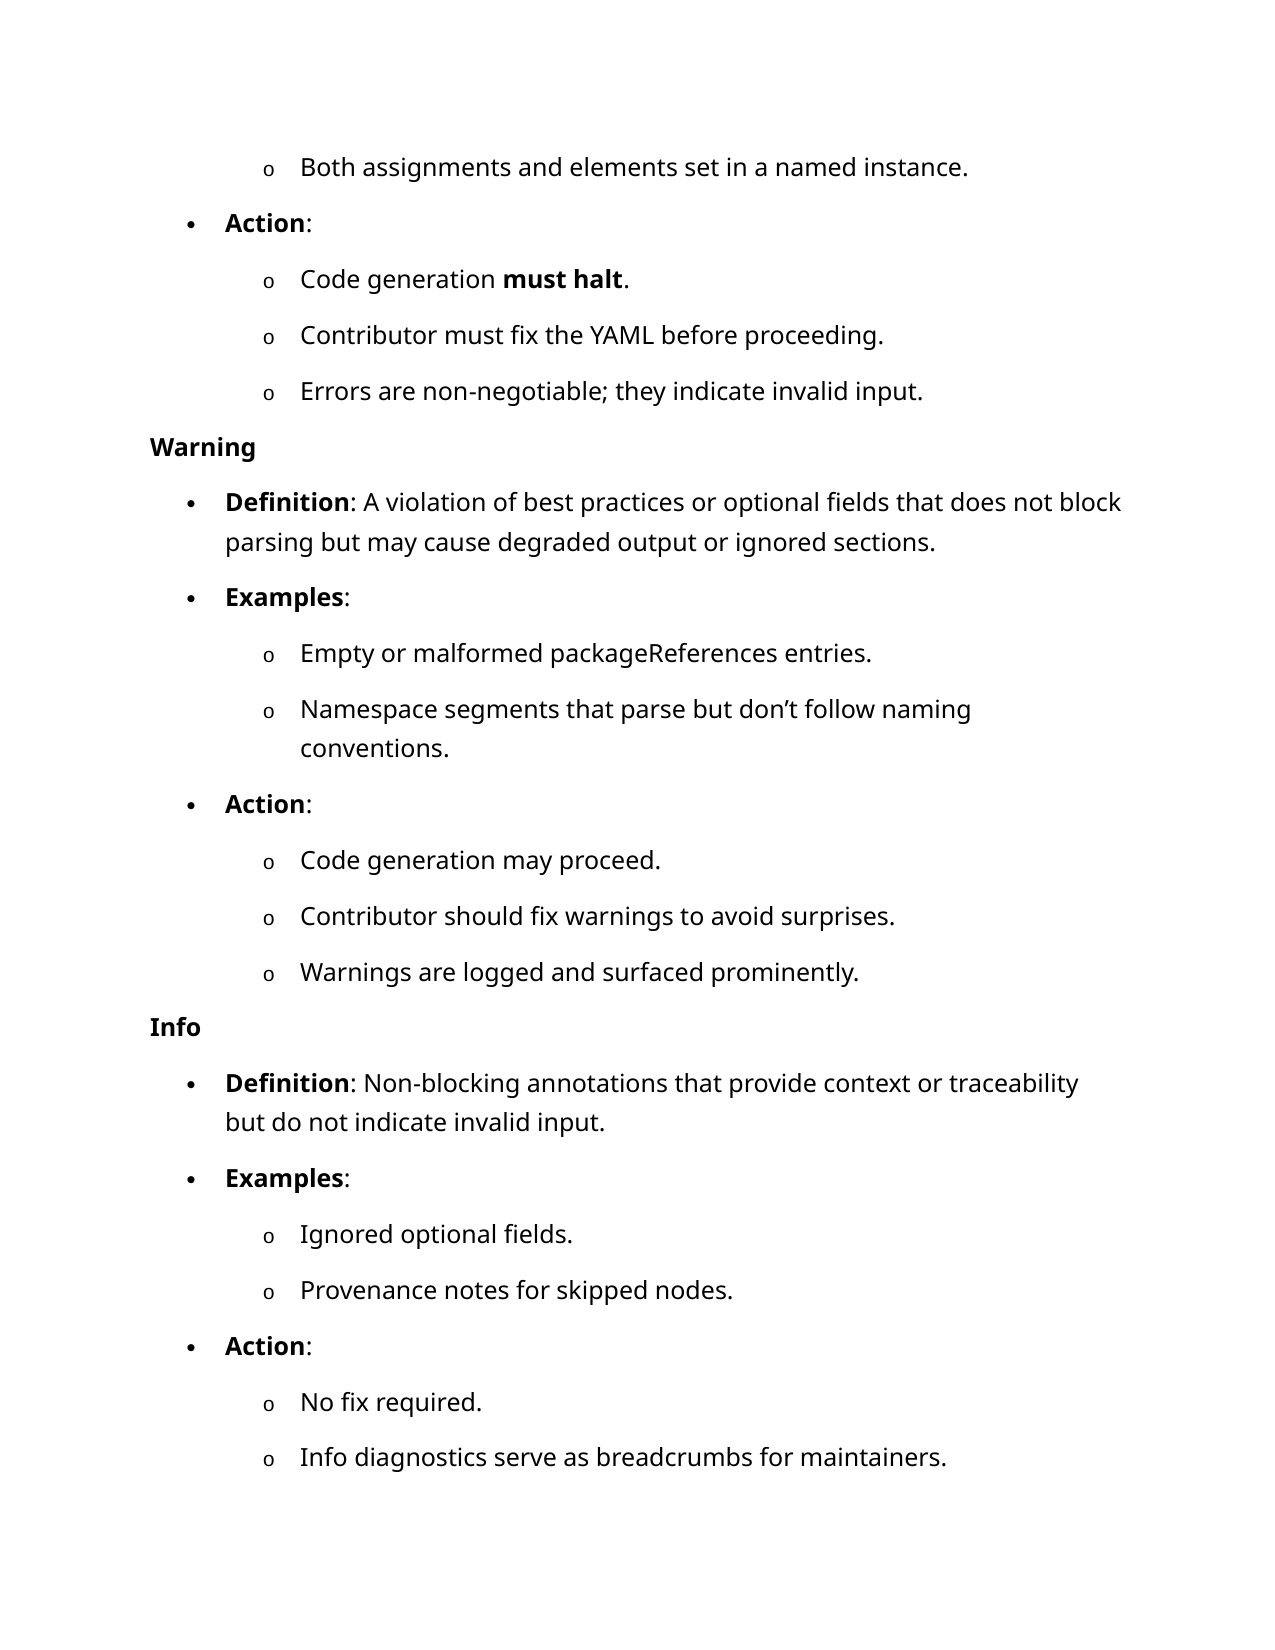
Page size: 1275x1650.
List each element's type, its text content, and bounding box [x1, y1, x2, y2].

list Code generation must halt. [262, 262, 1125, 296]
list Contributor must fix the YAML before proceeding. [262, 317, 1125, 352]
list Provenance notes for skipped nodes. [262, 1272, 1125, 1307]
list No fix required. [262, 1384, 1125, 1418]
list Definition: A violation of best practices or optional fields that does not block parsing but may cause degraded output or ignored sections. [187, 485, 1125, 558]
list Examples: [187, 580, 1125, 614]
list Both assignments and elements set in a named instance. [262, 150, 1125, 184]
text Info [150, 1010, 1125, 1044]
list Examples: [187, 1161, 1125, 1195]
list Action: [187, 787, 1125, 821]
list Ignored optional fields. [262, 1217, 1125, 1251]
text Warning [150, 429, 1125, 463]
list Namespace segments that parse but don’t follow naming conventions. [262, 692, 1125, 765]
list Definition: Non‑blocking annotations that provide context or traceability but do not indicate invalid input. [187, 1066, 1125, 1139]
list Info diagnostics serve as breadcrumbs for maintainers. [262, 1440, 1125, 1474]
list Action: [187, 206, 1125, 240]
list Contributor should fix warnings to avoid surprises. [262, 898, 1125, 932]
list Empty or malformed packageReferences entries. [262, 636, 1125, 670]
list Warnings are logged and surfaced prominently. [262, 954, 1125, 988]
list Action: [187, 1328, 1125, 1362]
list Code generation may proceed. [262, 842, 1125, 877]
list Errors are non‑negotiable; they indicate invalid input. [262, 373, 1125, 407]
